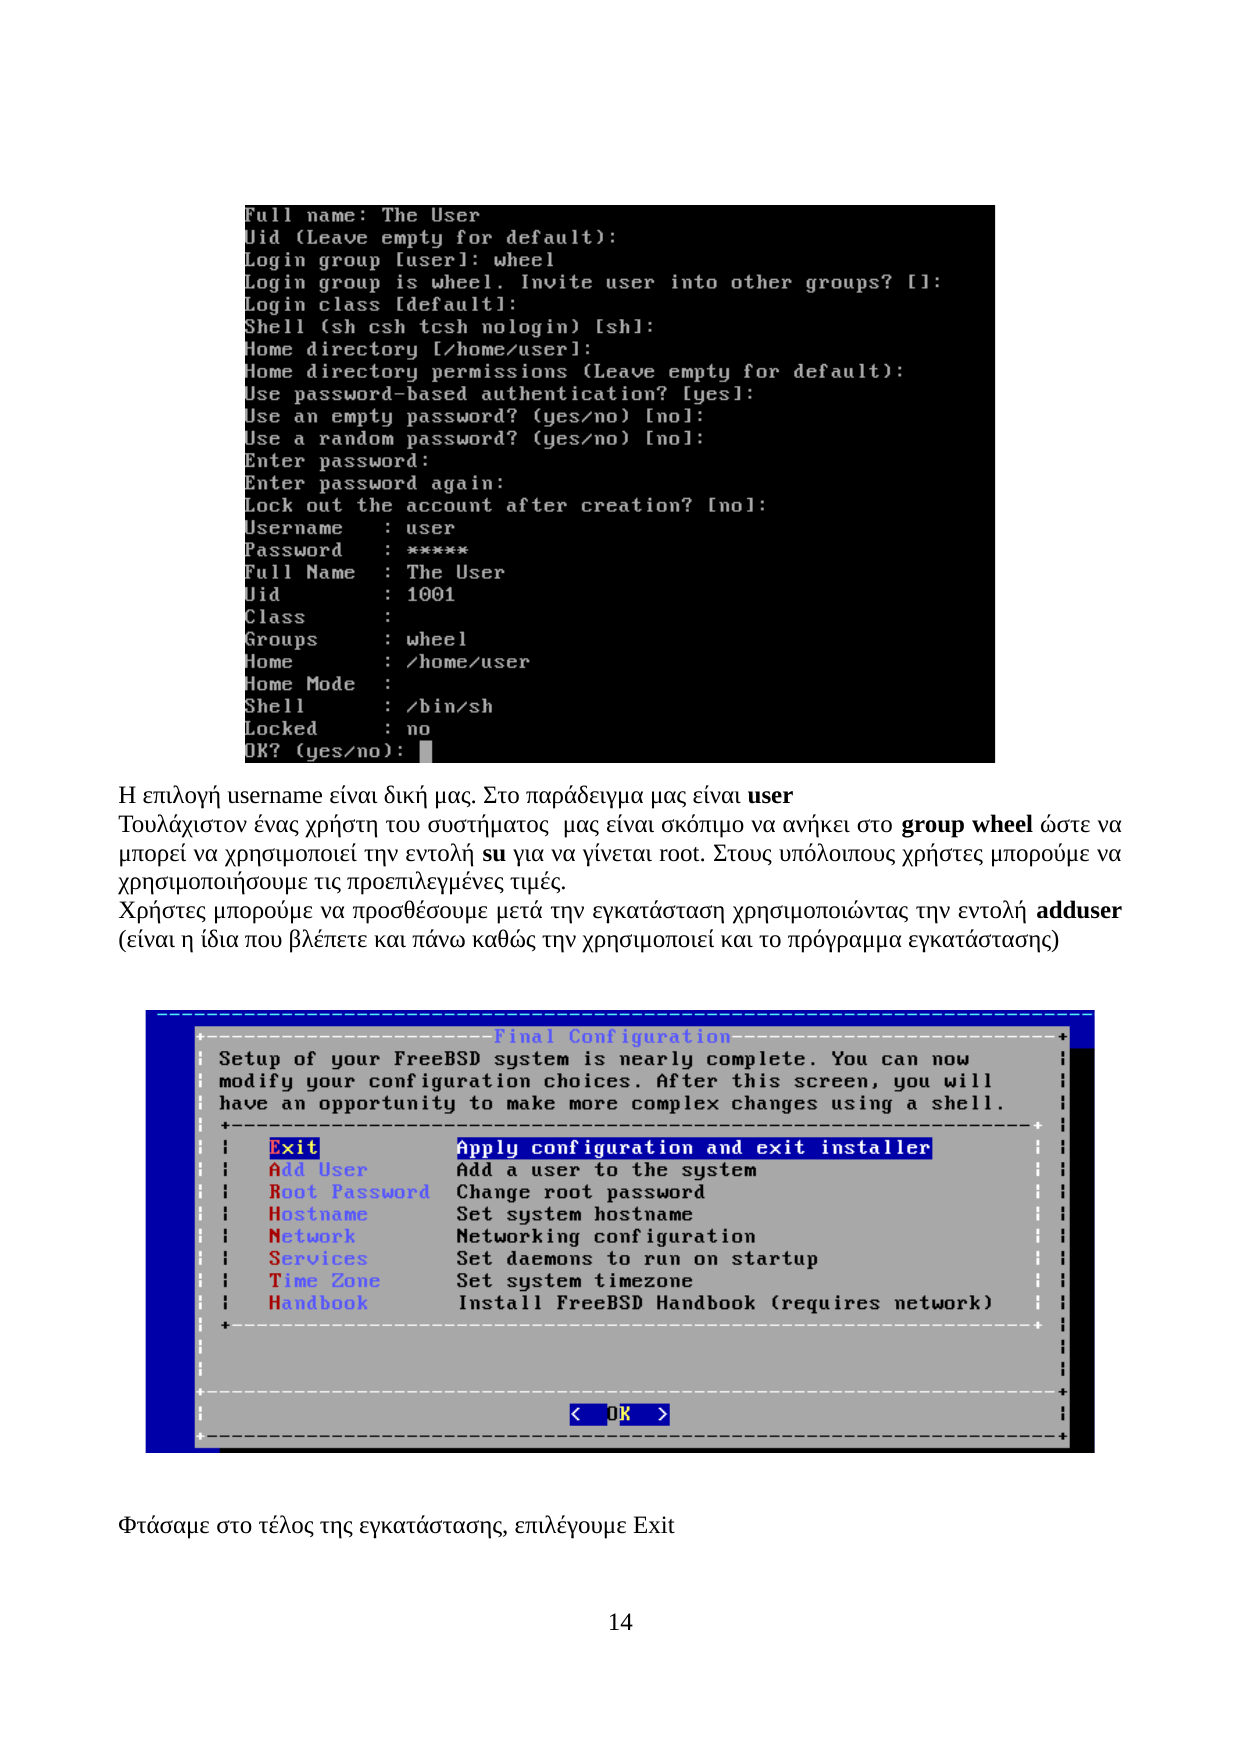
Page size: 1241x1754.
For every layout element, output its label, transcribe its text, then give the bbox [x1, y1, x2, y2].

picture [245, 205, 995, 763]
text Φτάσαμε στο τέλος της εγκατάστασης, επιλέγουμε Exit [118, 1511, 1122, 1539]
text Χρήστες μπορούμε να προσθέσουμε μετά την εγκατάσταση χρησιμοποιώντας την εντολή adduser (είναι η ίδια που βλέπετε και πάνω καθώς την χρησιμοποιεί και το πρόγραμμα εγκατάστασης) [118, 895, 1122, 953]
text Η επιλογή username είναι δική μας. Στο παράδειγμα μας είναι user [118, 780, 1122, 809]
text Τουλάχιστον ένας χρήστη του συστήματος μας είναι σκόπιμο να ανήκει στο group wheel ώστε να μπορεί να χρησιμοποιεί την εντολή su για να γίνεται root. Στους υπόλοιπους χρήστες μπορούμε να χρησιμοποιήσουμε τις προεπιλεγμένες τιμές. [118, 809, 1122, 895]
picture [145, 1010, 1095, 1453]
